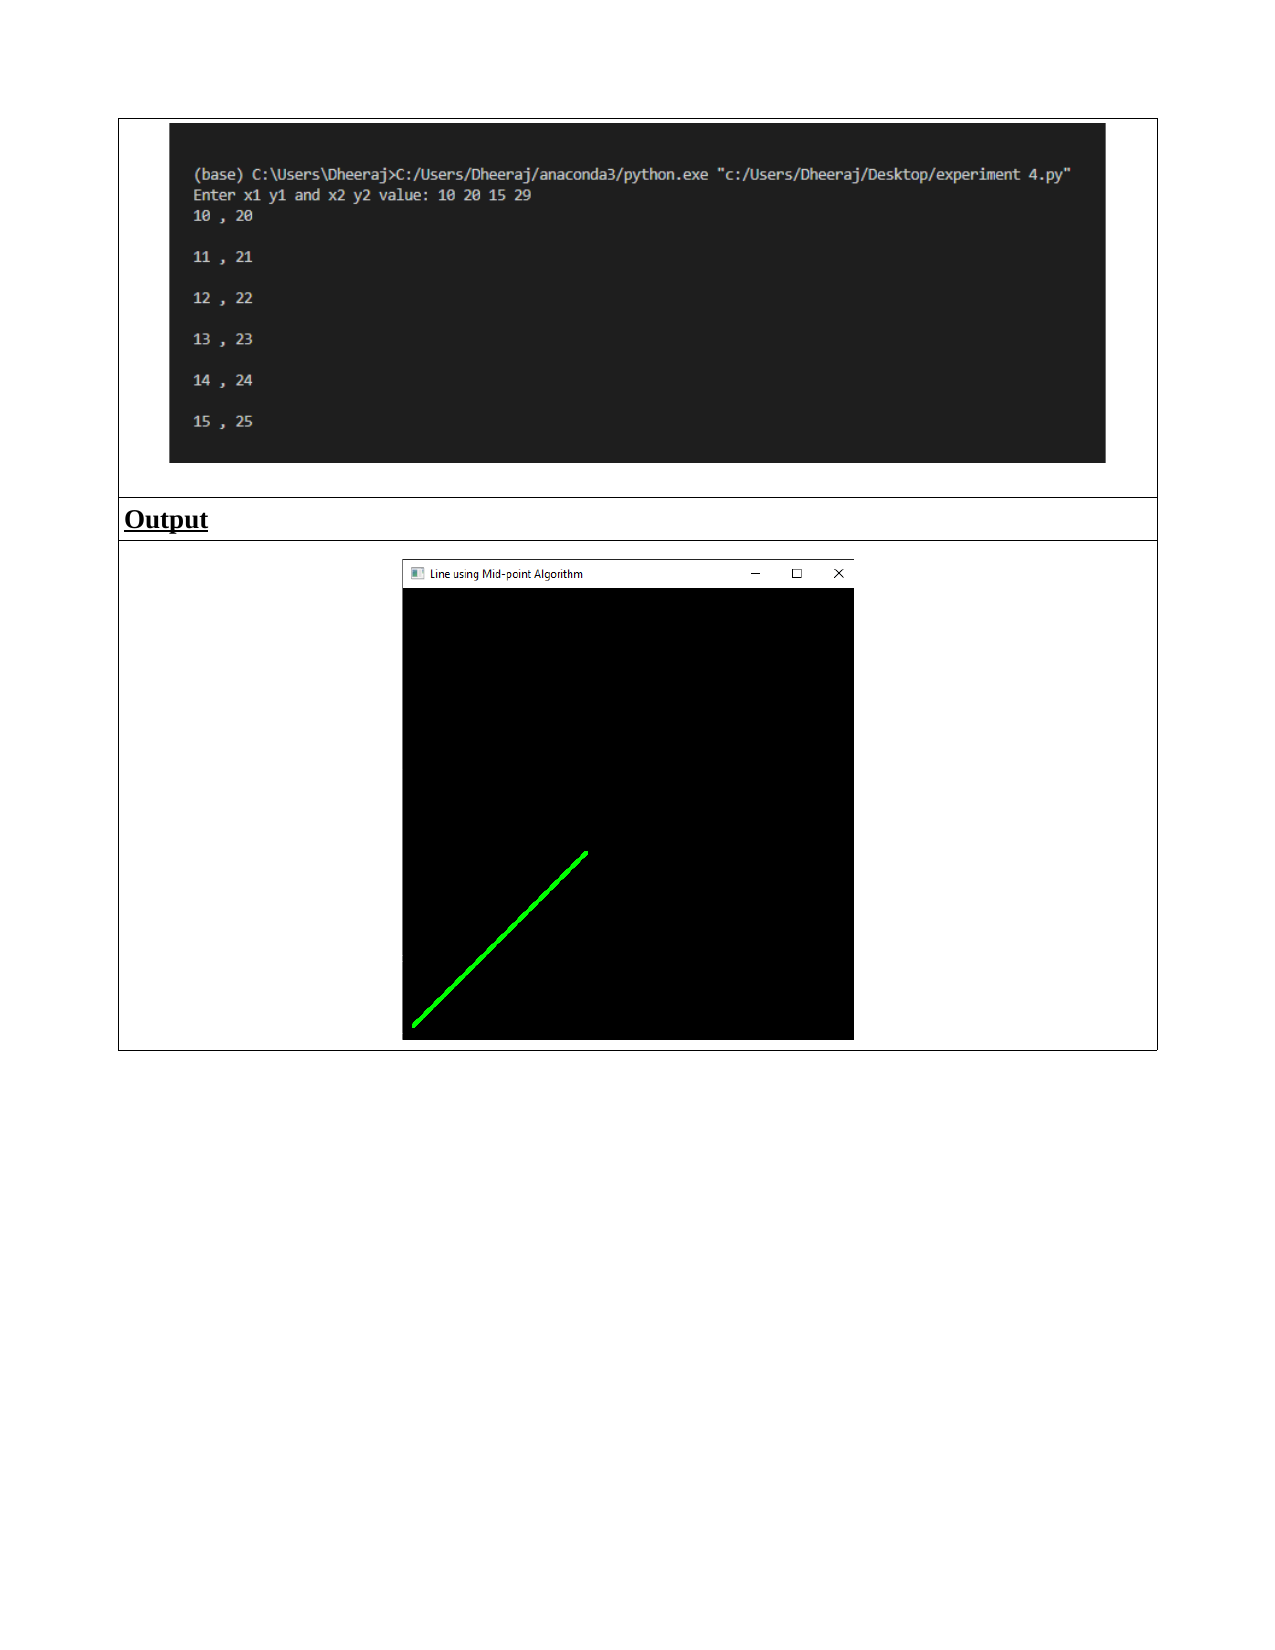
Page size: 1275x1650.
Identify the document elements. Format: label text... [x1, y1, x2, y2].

picture [402, 559, 854, 1040]
table_cell Output [119, 498, 1157, 540]
table_cell [119, 119, 1157, 497]
table_cell [119, 541, 1157, 1050]
picture [169, 123, 1106, 463]
